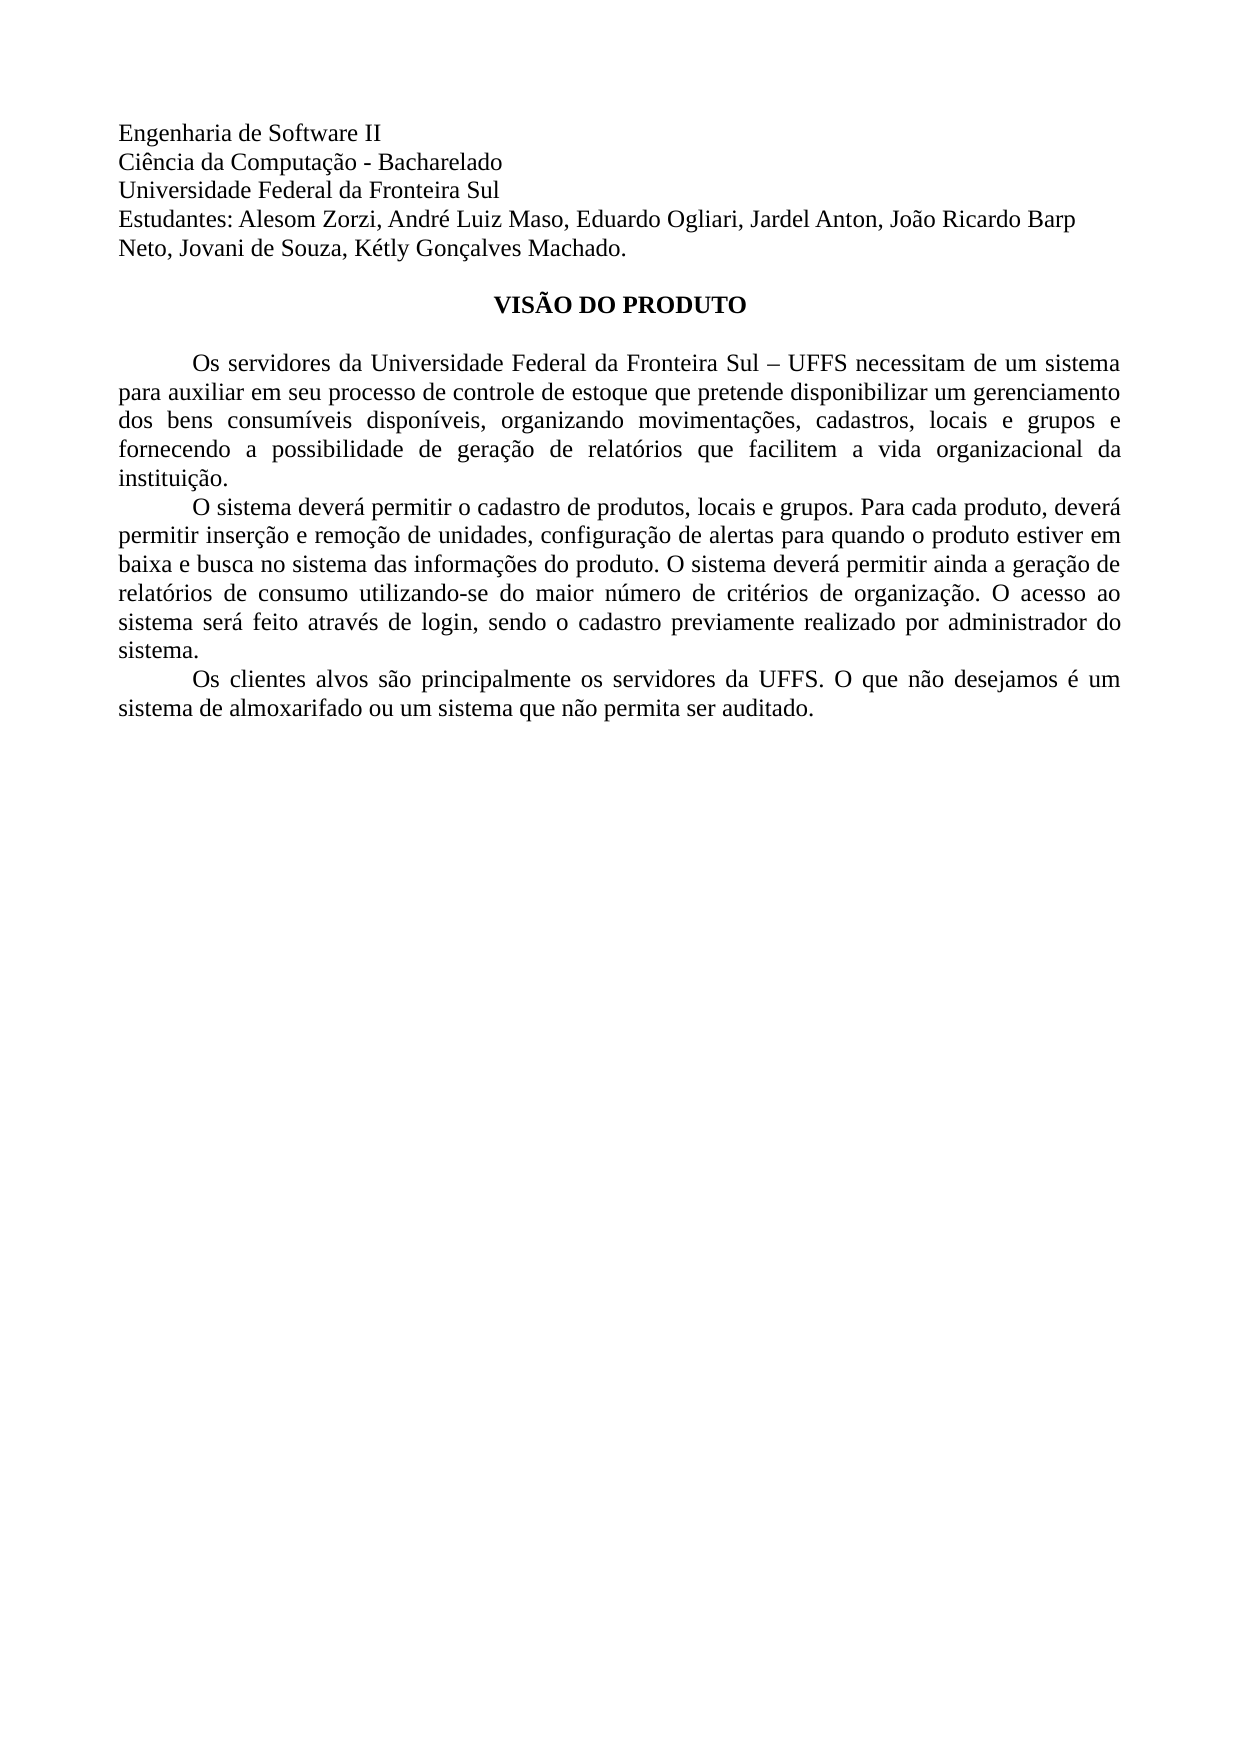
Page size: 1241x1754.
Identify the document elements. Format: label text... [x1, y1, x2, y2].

text Ciência da Computação - Bacharelado [118, 147, 1122, 176]
text VISÃO DO PRODUTO [118, 291, 1122, 319]
text Estudantes: Alesom Zorzi, André Luiz Maso, Eduardo Ogliari, Jardel Anton, João Ricardo Barp Neto, Jovani de Souza, Kétly Gonçalves Machado. [118, 204, 1122, 262]
text Os servidores da Universidade Federal da Fronteira Sul – UFFS necessitam de um sistema para auxiliar em seu processo de controle de estoque que pretende disponibilizar um gerenciamento dos bens consumíveis disponíveis, organizando movimentações, cadastros, locais e grupos e fornecendo a possibilidade de geração de relatórios que facilitem a vida organizacional da instituição. [118, 348, 1122, 492]
text O sistema deverá permitir o cadastro de produtos, locais e grupos. Para cada produto, deverá permitir inserção e remoção de unidades, configuração de alertas para quando o produto estiver em baixa e busca no sistema das informações do produto. O sistema deverá permitir ainda a geração de relatórios de consumo utilizando-se do maior número de critérios de organização. O acesso ao sistema será feito através de login, sendo o cadastro previamente realizado por administrador do sistema. [118, 492, 1122, 664]
text Engenharia de Software II [118, 118, 1122, 147]
text Os clientes alvos são principalmente os servidores da UFFS. O que não desejamos é um sistema de almoxarifado ou um sistema que não permita ser auditado. [118, 664, 1122, 722]
text Universidade Federal da Fronteira Sul [118, 176, 1122, 204]
